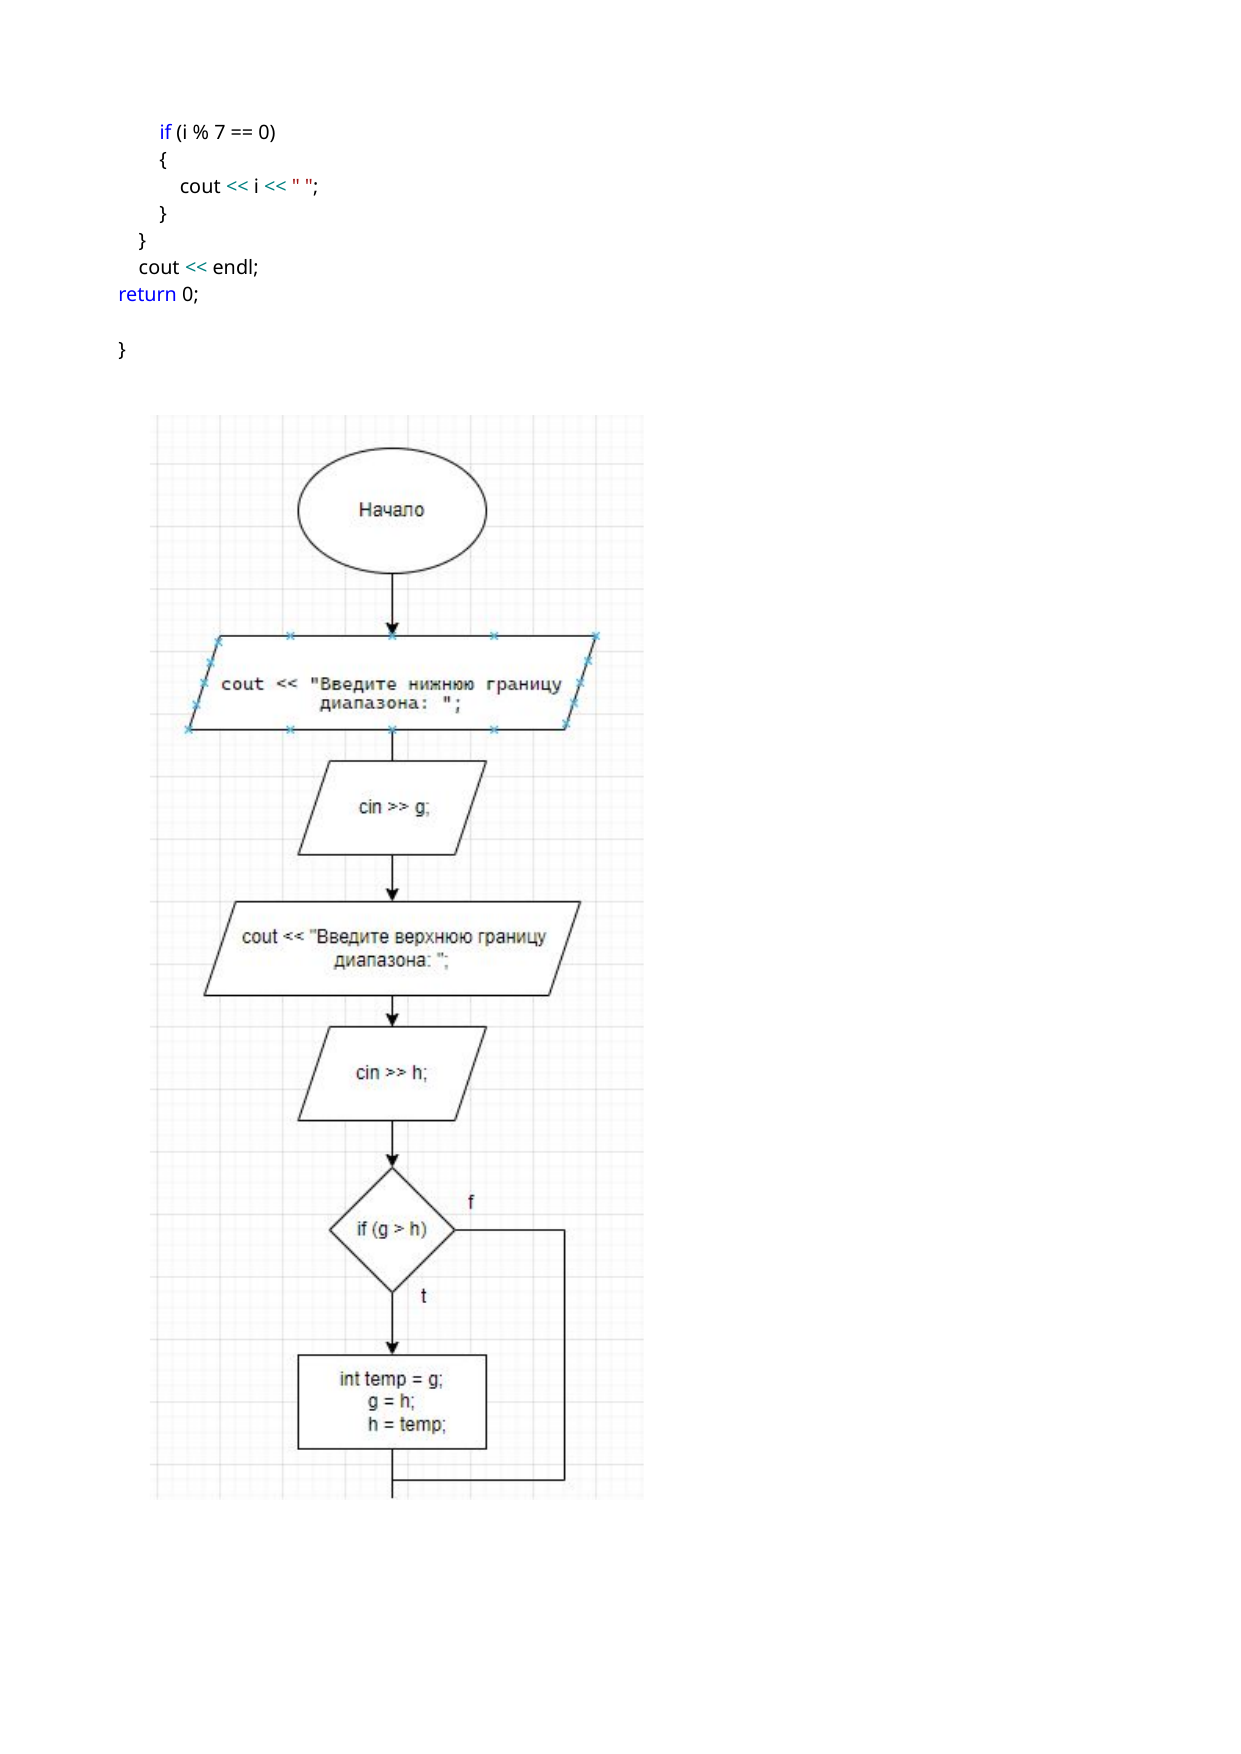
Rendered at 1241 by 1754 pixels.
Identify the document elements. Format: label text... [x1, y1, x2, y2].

text } [118, 336, 1122, 363]
picture [149, 415, 644, 1500]
text if (i % 7 == 0) [118, 118, 1122, 145]
text return 0; [118, 280, 1122, 307]
text cout << i << " "; [118, 172, 1122, 199]
text } [118, 226, 1122, 253]
text { [118, 145, 1122, 172]
text } [118, 199, 1122, 226]
text cout << endl; [118, 253, 1122, 280]
